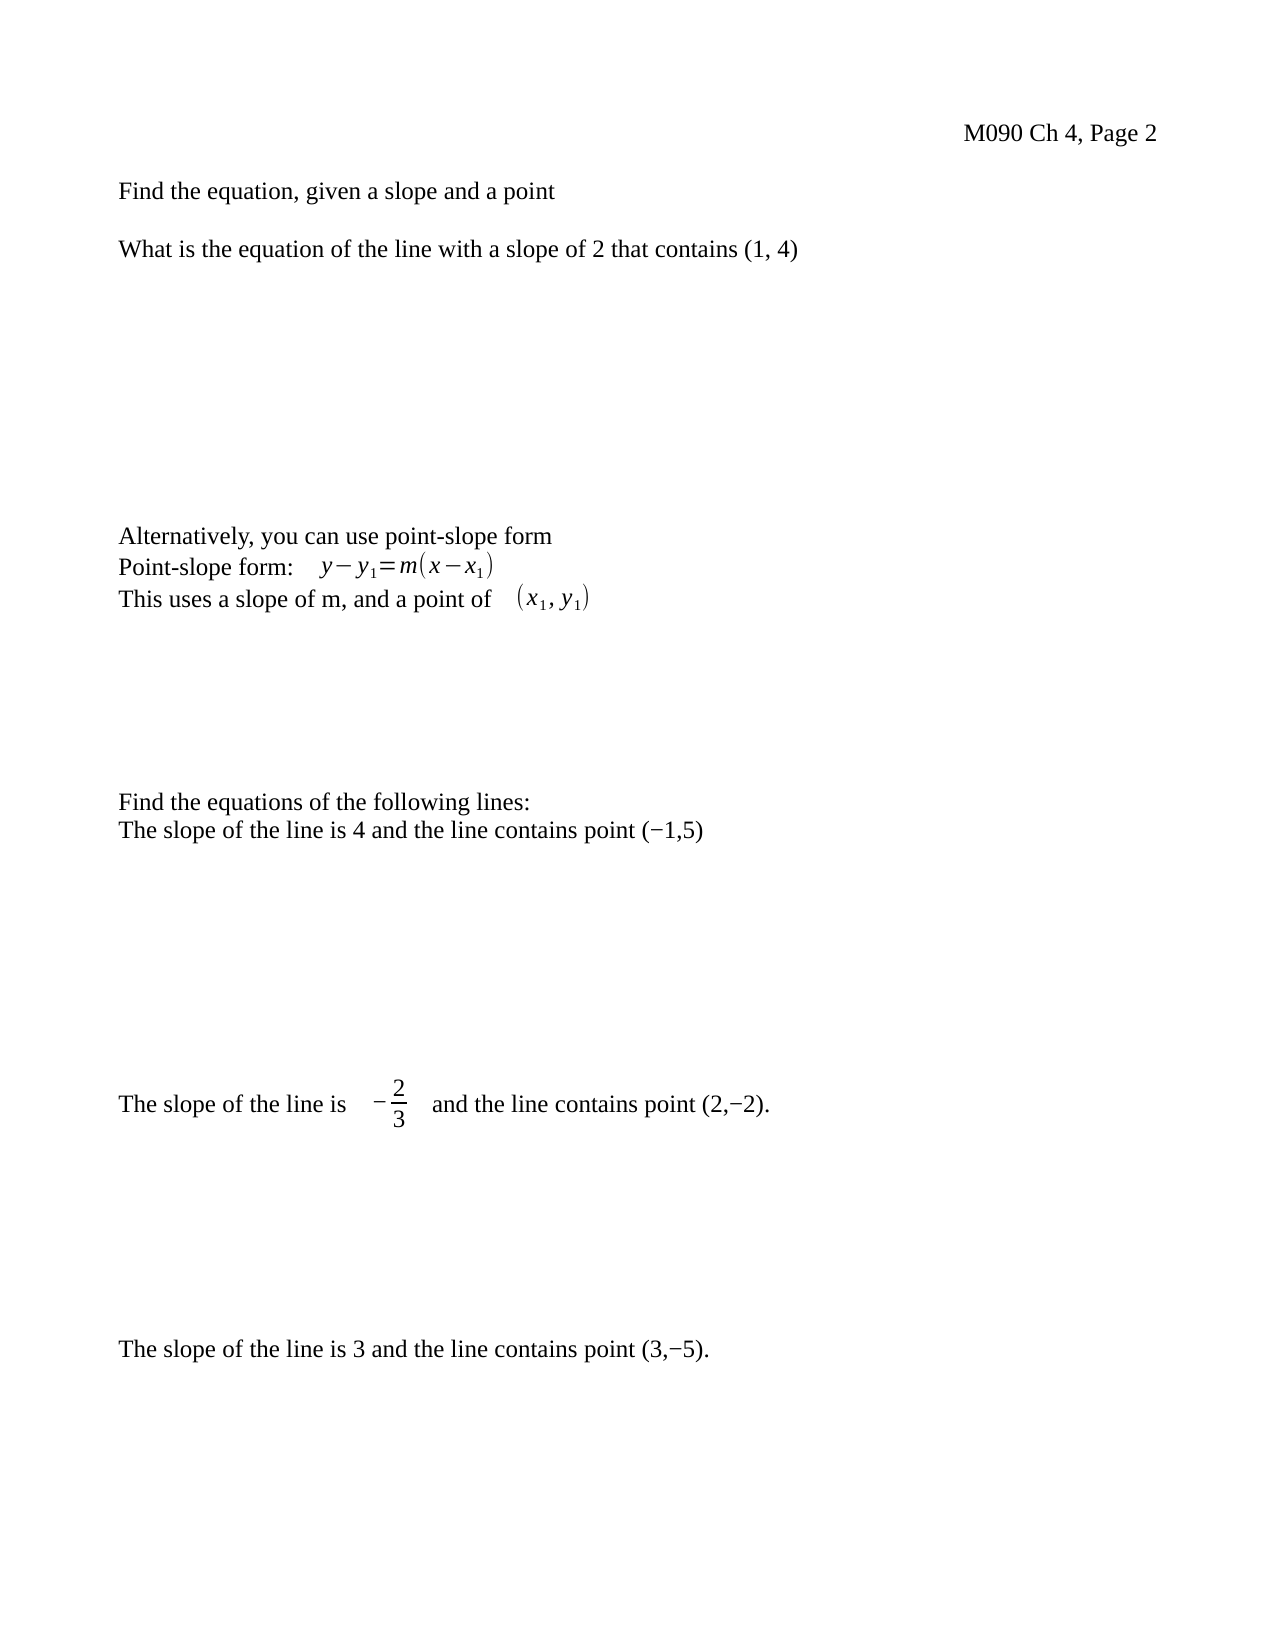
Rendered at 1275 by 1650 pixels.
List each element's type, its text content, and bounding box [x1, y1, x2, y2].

text The slope of the line is 4 and the line contains point (−1,5) [118, 815, 1157, 844]
text Find the equation, given a slope and a point [118, 176, 1157, 205]
text Point-slope form: [118, 550, 1157, 582]
text The slope of the line is and the line contains point (2,−2). [118, 1074, 1157, 1133]
text Alternatively, you can use point-slope form [118, 521, 1157, 550]
text Find the equations of the following lines: [118, 787, 1157, 815]
text The slope of the line is 3 and the line contains point (3,−5). [118, 1334, 1157, 1363]
text What is the equation of the line with a slope of 2 that contains (1, 4) [118, 234, 1157, 263]
text This uses a slope of m, and a point of [118, 582, 1157, 614]
